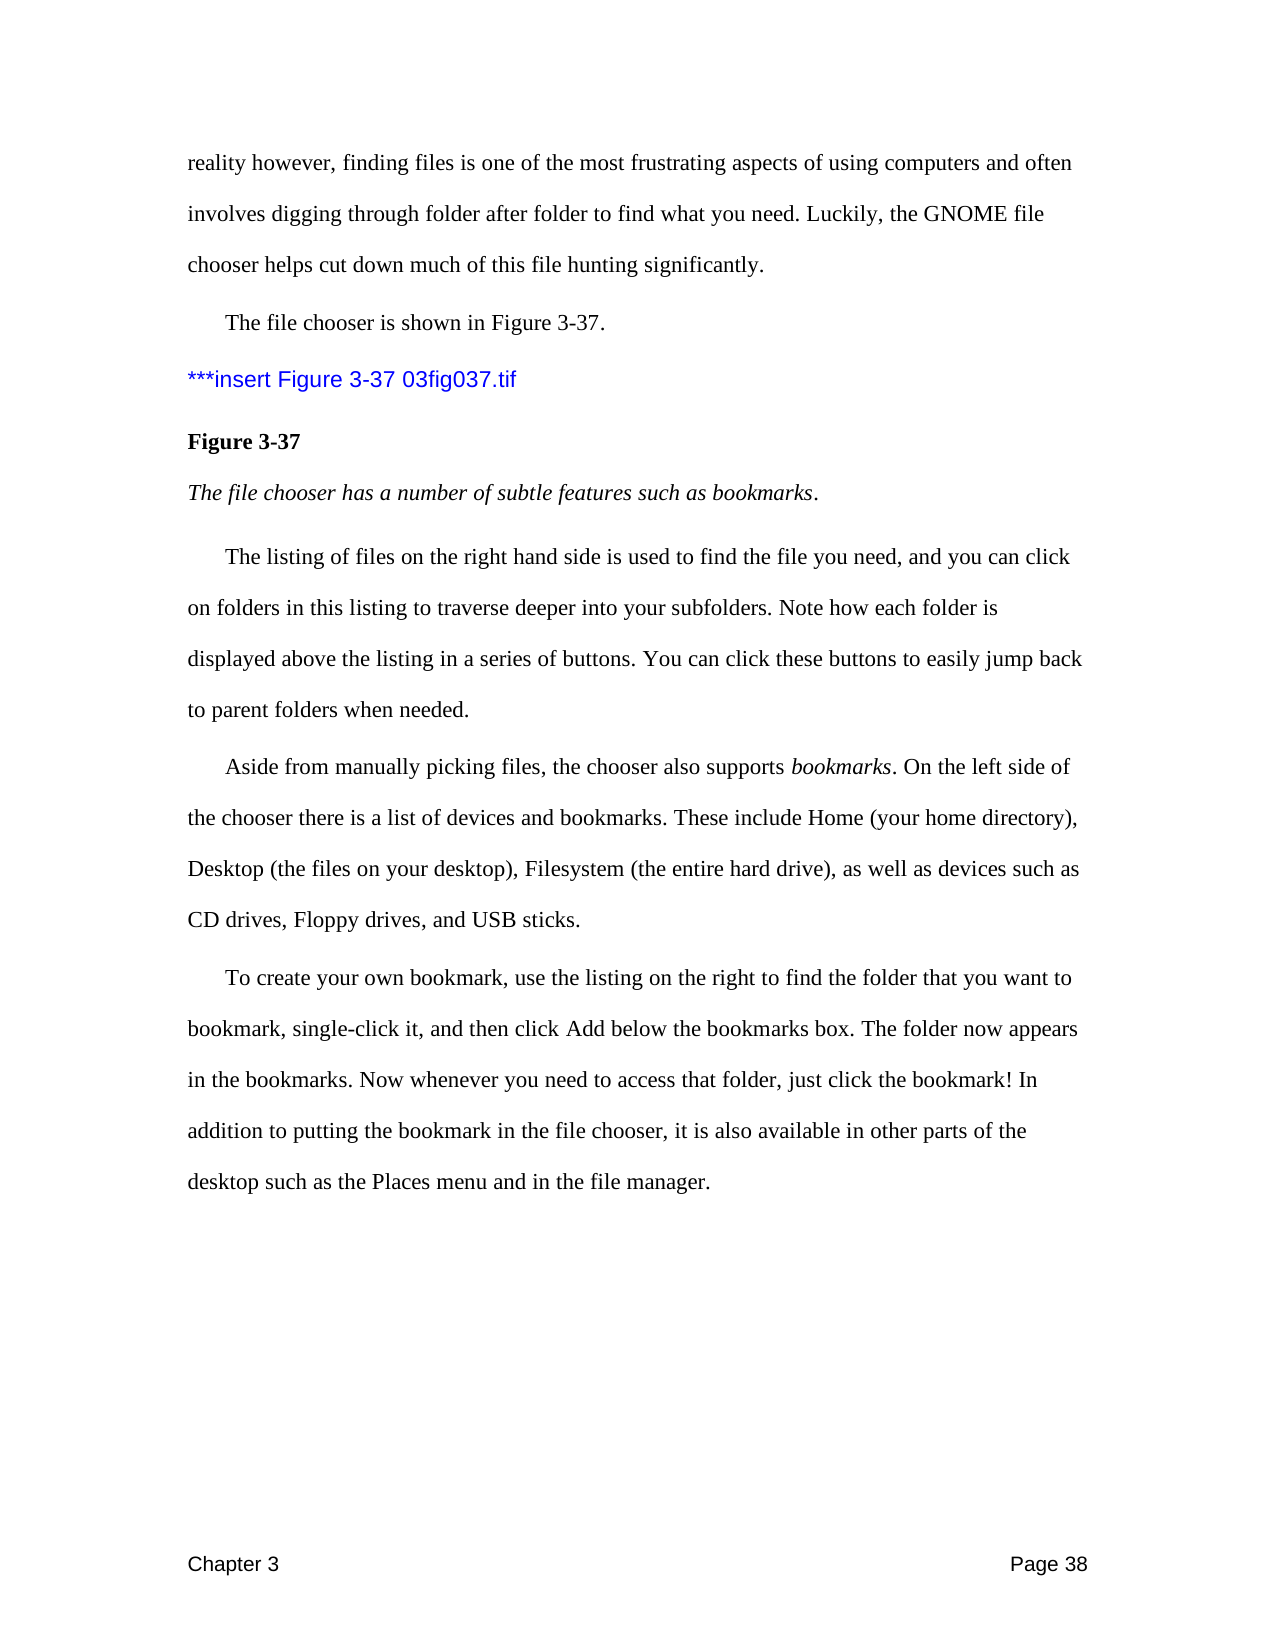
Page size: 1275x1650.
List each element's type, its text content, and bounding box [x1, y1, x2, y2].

text ***insert Figure 3-37 03fig037.tif [187, 367, 1087, 393]
text reality however, finding files is one of the most frustrating aspects of using computers and often involves digging through folder after folder to find what you need. Luckily, the GNOME file chooser helps cut down much of this file hunting significantly. [187, 150, 1087, 278]
text To create your own bookmark, use the listing on the right to find the folder that you want to bookmark, single-click it, and then click Add below the bookmarks box. The folder now appears in the bookmarks. Now whenever you need to access that folder, just click the bookmark! In addition to putting the bookmark in the file chooser, it is also available in other parts of the desktop such as the Places menu and in the file manager. [187, 964, 1087, 1194]
text Figure 3-37 [187, 429, 1087, 455]
text The listing of files on the right hand side is used to find the file you need, and you can click on folders in this listing to traverse deeper into your subfolders. Note how each folder is displayed above the listing in a series of buttons. You can click these buttons to easily jump back to parent folders when needed. [187, 544, 1087, 722]
text The file chooser is shown in Figure 3-37. [187, 309, 1087, 335]
text Aside from manually picking files, the chooser also supports bookmarks. On the left side of the chooser there is a list of devices and bookmarks. These include Home (your home directory), Desktop (the files on your desktop), Filesystem (the entire hard drive), as well as devices such as CD drives, Floppy drives, and USB sticks. [187, 754, 1087, 933]
text The file chooser has a number of subtle features such as bookmarks. [187, 480, 1087, 506]
